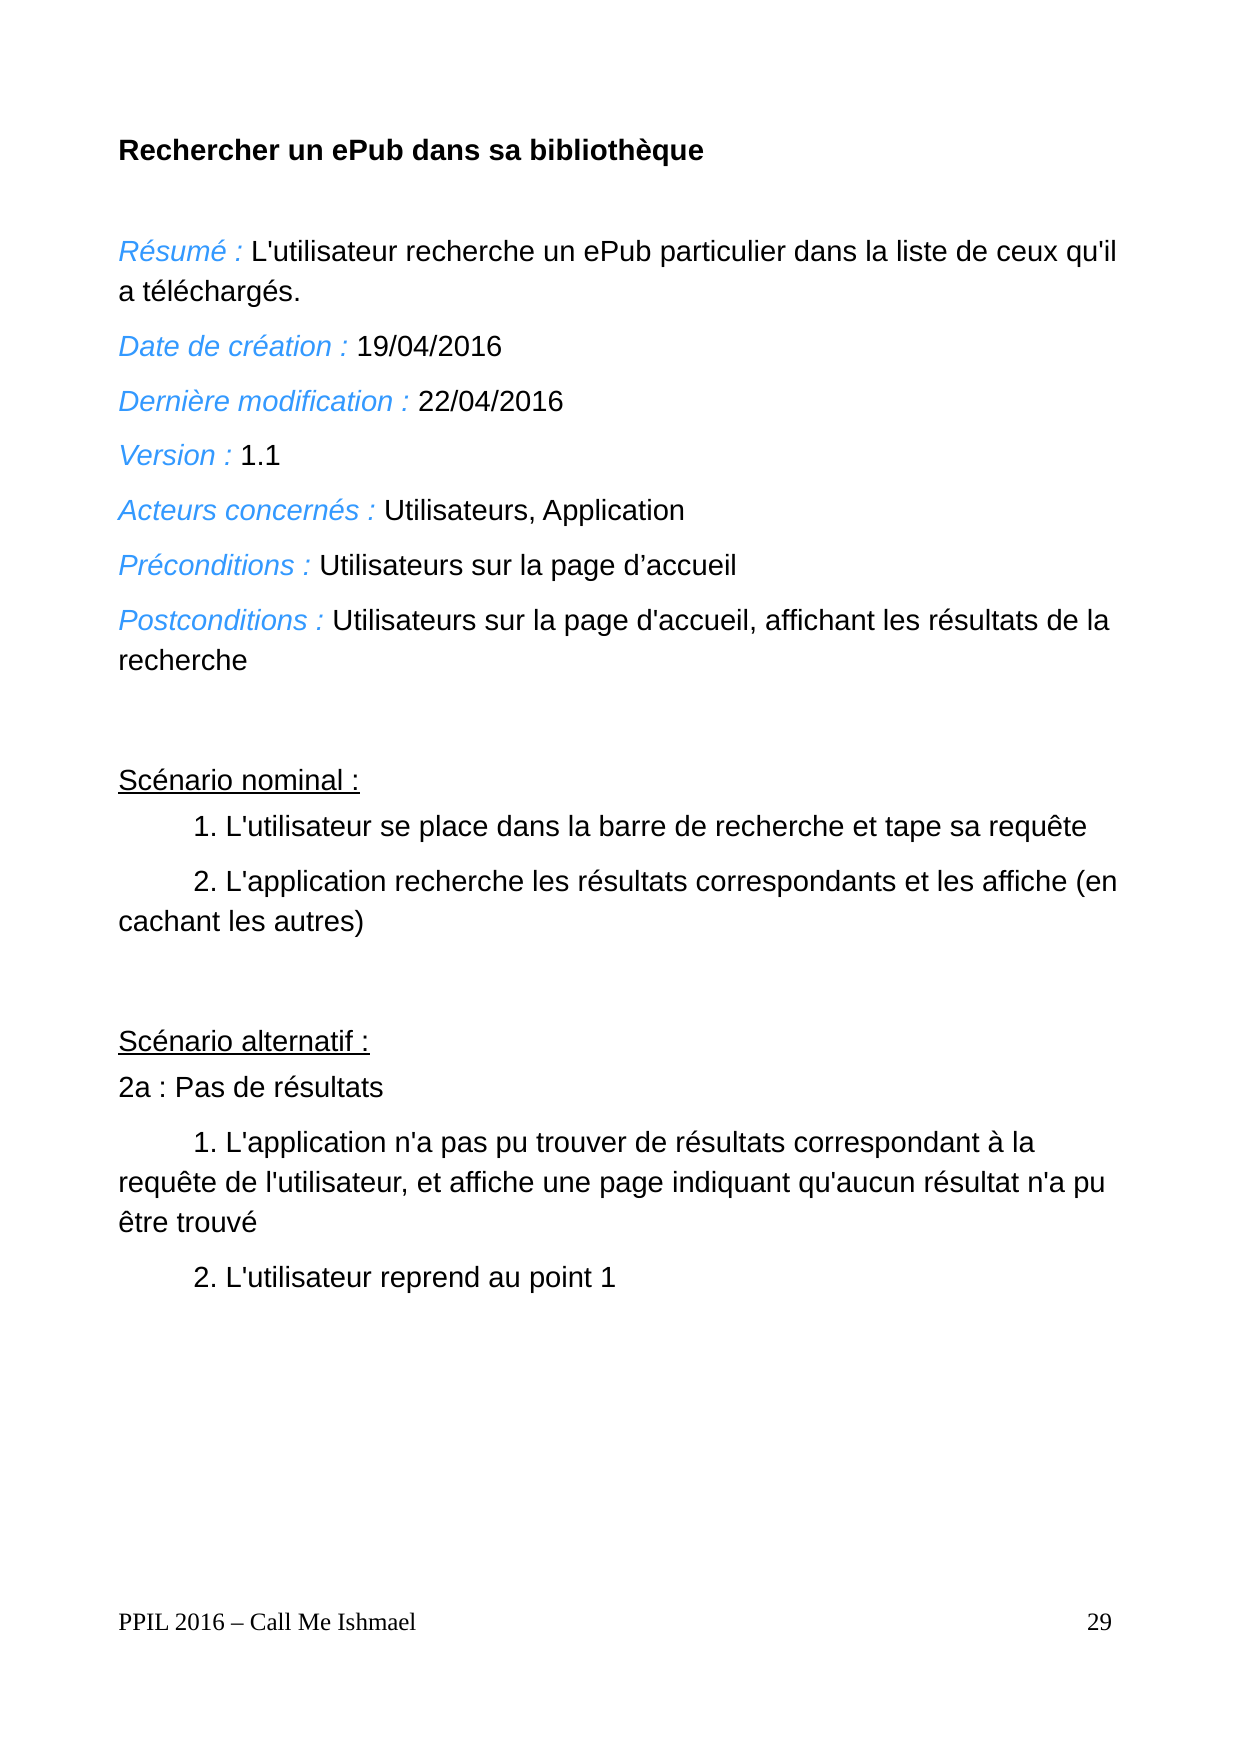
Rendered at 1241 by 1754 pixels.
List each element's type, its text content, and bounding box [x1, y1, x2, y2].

text Acteurs concernés : Utilisateurs, Application [118, 493, 1122, 527]
text 2. L'utilisateur reprend au point 1 [118, 1260, 1122, 1293]
text Préconditions : Utilisateurs sur la page d’accueil [118, 548, 1122, 581]
text Version : 1.1 [118, 438, 1122, 472]
text Date de création : 19/04/2016 [118, 329, 1122, 362]
text Dernière modification : 22/04/2016 [118, 383, 1122, 417]
text 1. L'application n'a pas pu trouver de résultats correspondant à la requête de l'utilisateur, et affiche une page indiquant qu'aucun résultat n'a pu être trouvé [118, 1125, 1122, 1239]
text Résumé : L'utilisateur recherche un ePub particulier dans la liste de ceux qu'il a téléchargés. [118, 234, 1122, 307]
subtitle Rechercher un ePub dans sa bibliothèque [118, 133, 1122, 166]
subtitle Scénario nominal : [118, 763, 1122, 796]
text 2a : Pas de résultats [118, 1070, 1122, 1103]
text 1. L'utilisateur se place dans la barre de recherche et tape sa requête [118, 809, 1122, 842]
text Postconditions : Utilisateurs sur la page d'accueil, affichant les résultats de la recherche [118, 603, 1122, 676]
text 2. L'application recherche les résultats correspondants et les affiche (en cachant les autres) [118, 864, 1122, 937]
subtitle Scénario alternatif : [118, 1024, 1122, 1057]
